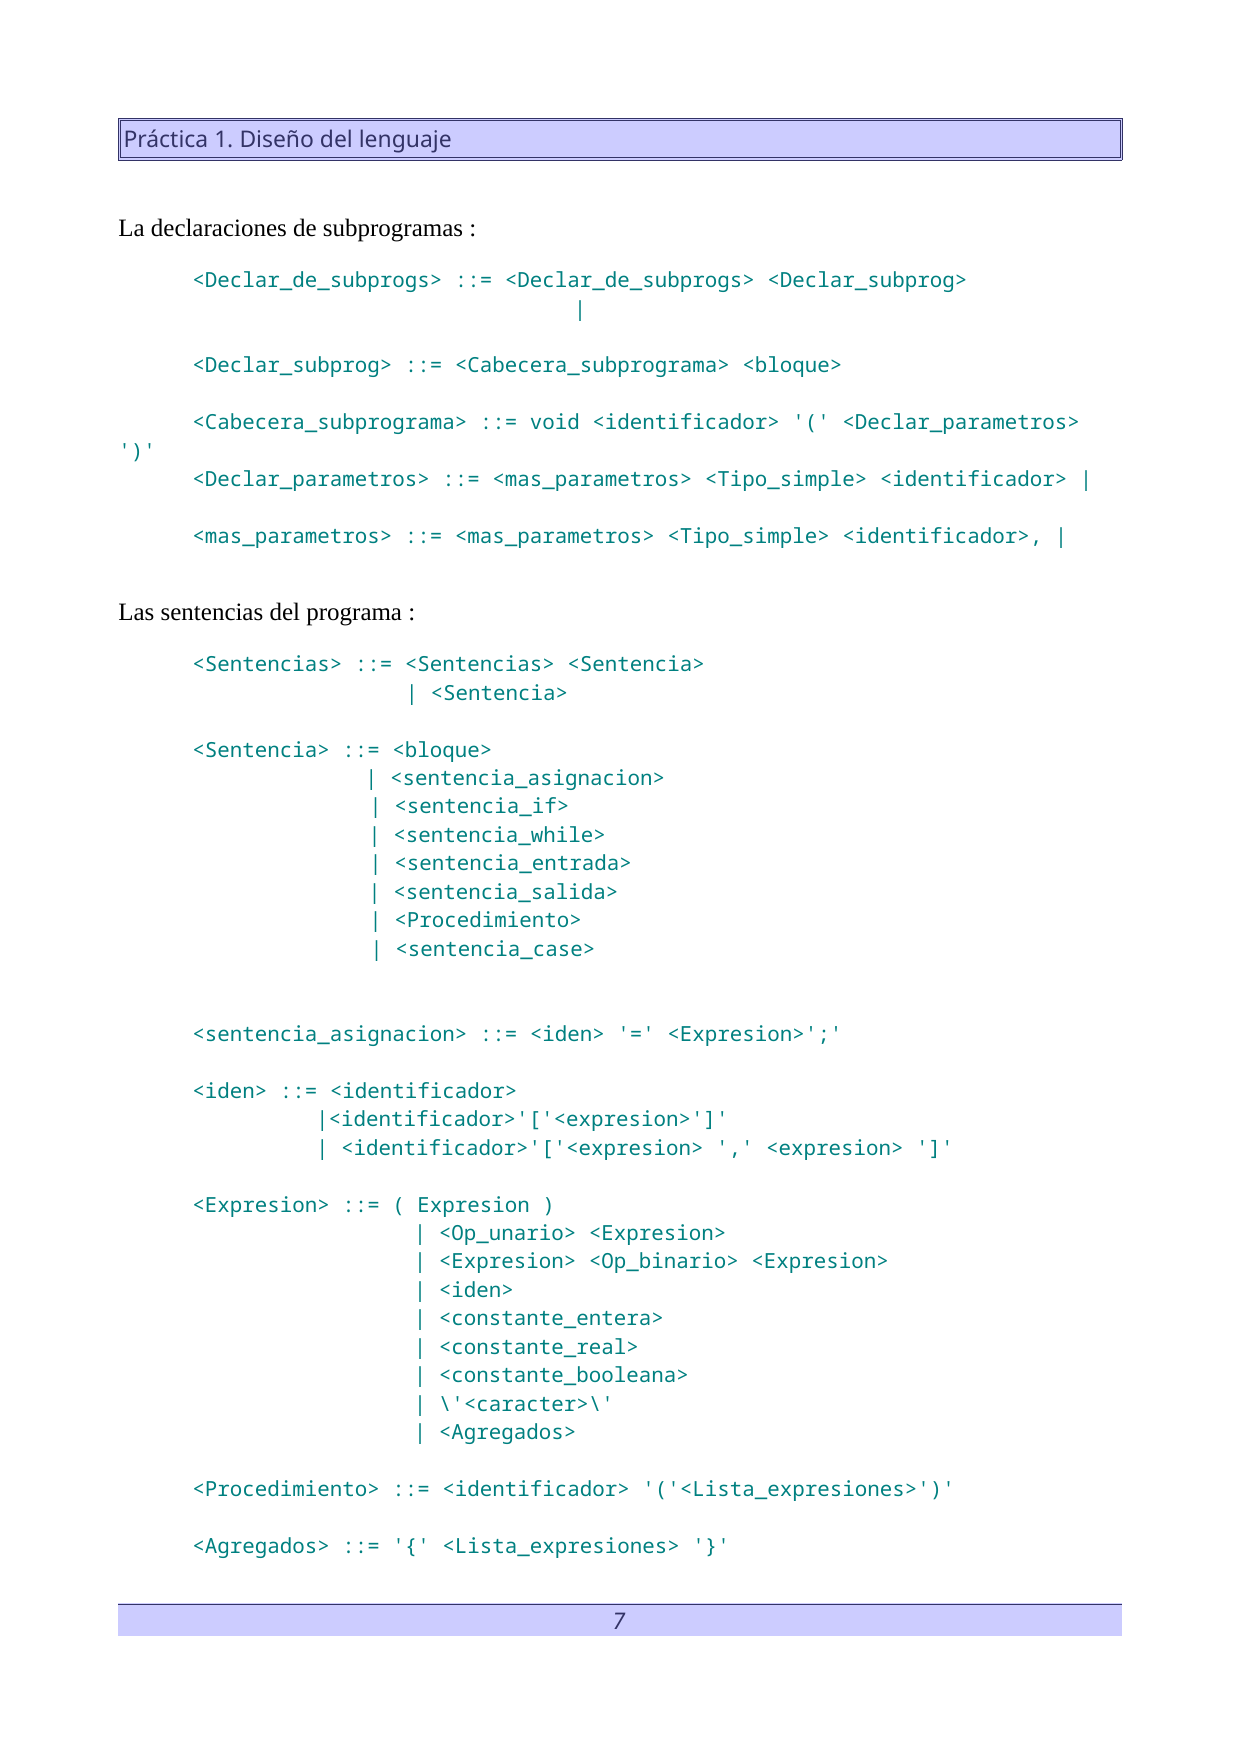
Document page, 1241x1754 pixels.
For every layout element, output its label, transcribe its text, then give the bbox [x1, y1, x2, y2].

text <Procedimiento> ::= <identificador> '('<Lista_expresiones>')' [118, 1474, 1122, 1502]
text | <sentencia_entrada> [369, 848, 1122, 877]
text <Expresion> ::= ( Expresion ) [118, 1190, 1122, 1218]
text |<identificador>'['<expresion>']' [118, 1104, 1122, 1133]
text | <sentencia_while> [368, 820, 1122, 848]
text <Declar_subprog> ::= <Cabecera_subprograma> <bloque> [118, 351, 1122, 379]
text <sentencia_asignacion> ::= <iden> '=' <Expresion>';' [118, 1019, 1122, 1047]
text | <constante_real> [118, 1332, 1122, 1360]
text <Agregados> ::= '{' <Lista_expresiones> '}' [118, 1531, 1122, 1559]
text | <constante_booleana> [118, 1360, 1122, 1389]
text | <Agregados> [118, 1417, 1122, 1446]
text | <sentencia_asignacion> [118, 763, 1122, 792]
text Las sentencias del programa : [118, 597, 1122, 626]
text <mas_parametros> ::= <mas_parametros> <Tipo_simple> <identificador>, | [118, 521, 1122, 550]
text <Declar_de_subprogs> ::= <Declar_de_subprogs> <Declar_subprog> [118, 265, 1122, 294]
text | <constante_entera> [118, 1303, 1122, 1332]
text | <Procedimiento> [369, 905, 1122, 934]
text | <identificador>'['<expresion> ',' <expresion> ']' [118, 1133, 1122, 1161]
text | <Op_unario> <Expresion> [118, 1218, 1122, 1247]
text | \'<caracter>\' [118, 1389, 1122, 1417]
text | <sentencia_salida> [368, 877, 1122, 905]
text <Sentencias> ::= <Sentencias> <Sentencia> [118, 649, 1122, 678]
text <Declar_parametros> ::= <mas_parametros> <Tipo_simple> <identificador> | [118, 464, 1122, 493]
text <Sentencia> ::= <bloque> [118, 735, 1122, 763]
text <Cabecera_subprograma> ::= void <identificador> '(' <Declar_parametros> ')' [118, 407, 1122, 464]
text | <iden> [118, 1275, 1122, 1303]
text | <sentencia_case> [370, 934, 1122, 962]
text <iden> ::= <identificador> [118, 1076, 1122, 1104]
text | <Sentencia> [405, 678, 1122, 706]
text La declaraciones de subprogramas : [118, 213, 1122, 242]
text | <sentencia_if> [369, 792, 1122, 820]
text | <Expresion> <Op_binario> <Expresion> [118, 1247, 1122, 1275]
text | [118, 294, 1122, 322]
